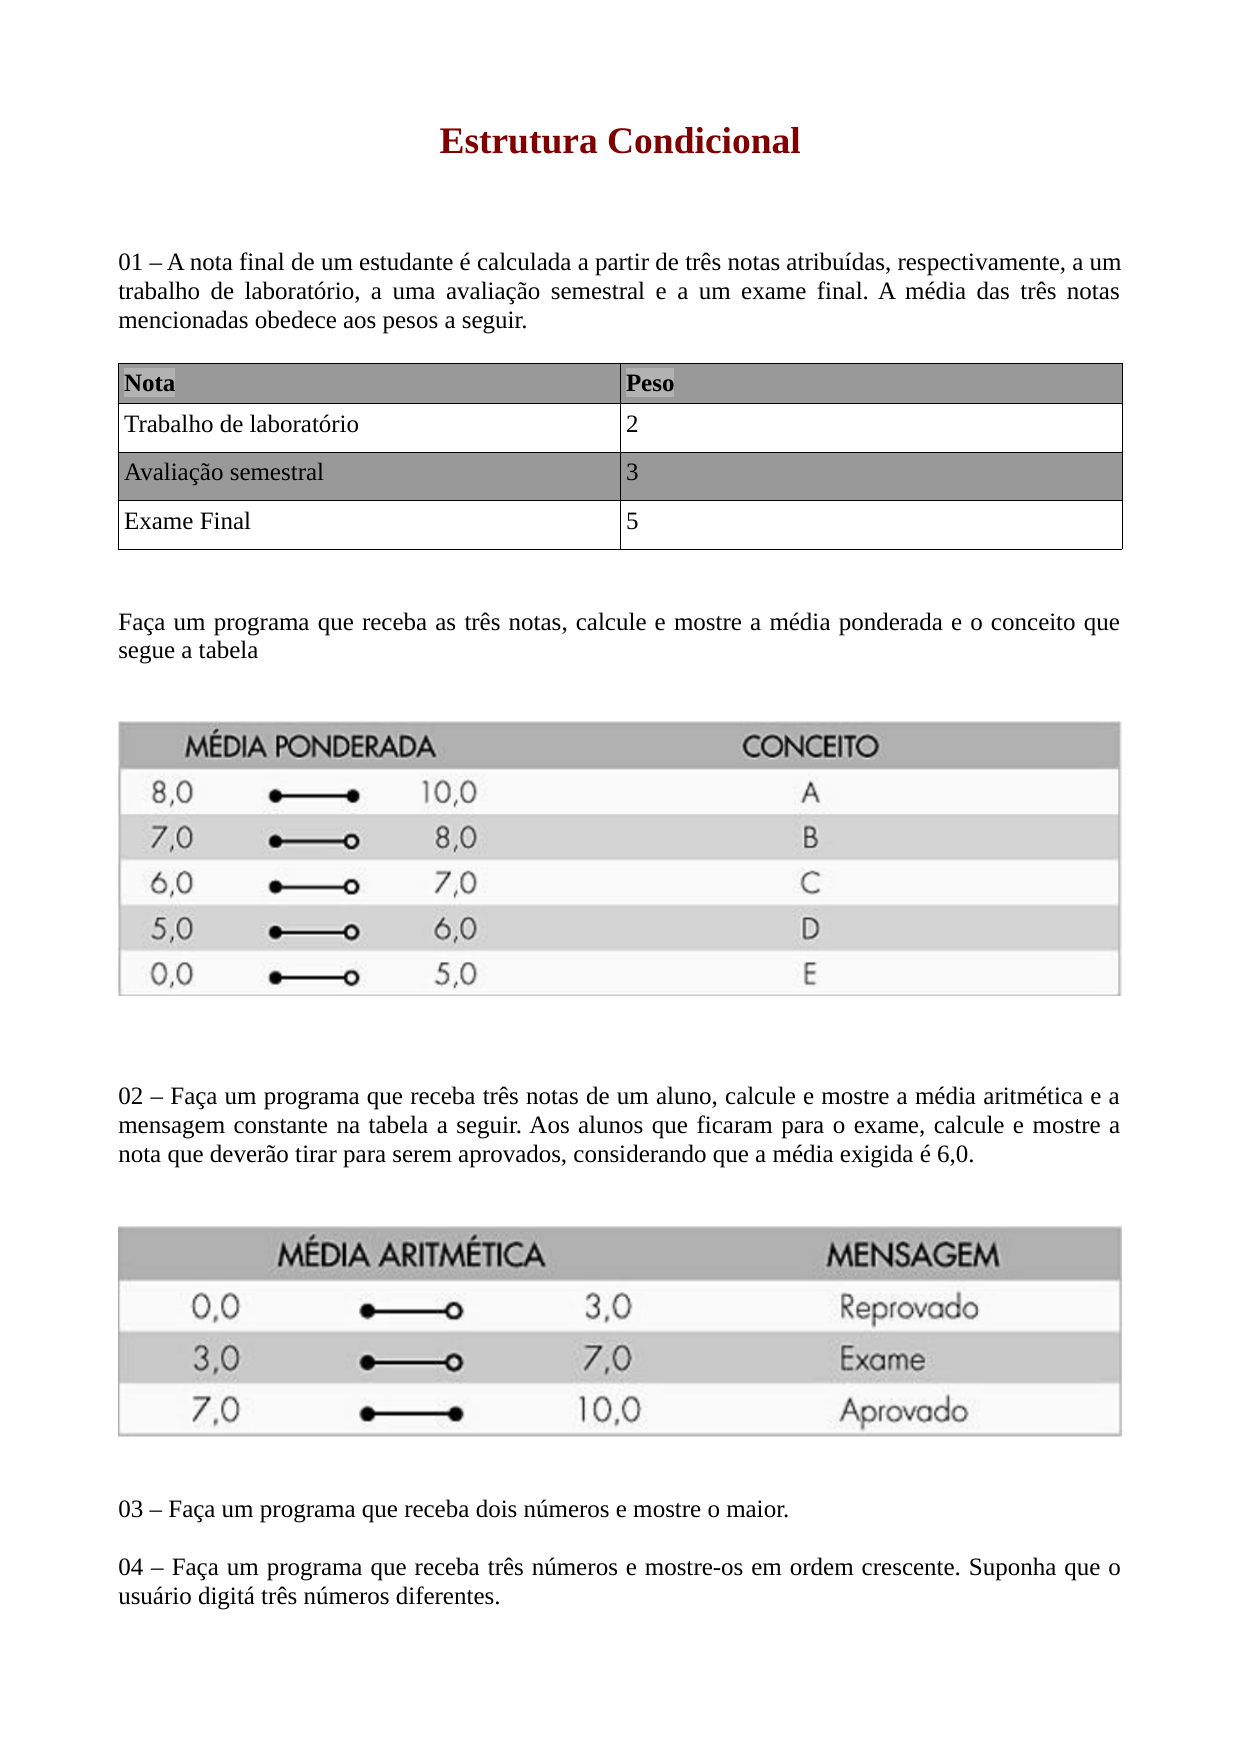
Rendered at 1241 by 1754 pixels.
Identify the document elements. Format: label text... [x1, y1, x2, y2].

text 03 – Faça um programa que receba dois números e mostre o maior. [118, 1494, 1122, 1523]
picture [118, 1225, 1123, 1437]
text 02 – Faça um programa que receba três notas de um aluno, calcule e mostre a média aritmética e a mensagem constante na tabela a seguir. Aos alunos que ficaram para o exame, calcule e mostre a nota que deverão tirar para serem aprovados, considerando que a média exigida é 6,0. [118, 1081, 1122, 1168]
table_cell 3 [621, 453, 1122, 500]
table_cell Trabalho de laboratório [119, 404, 620, 452]
table_header Nota [119, 364, 620, 403]
picture [118, 721, 1123, 996]
table_cell 5 [621, 501, 1122, 549]
text 04 – Faça um programa que receba três números e mostre-os em ordem crescente. Suponha que o usuário digitá três números diferentes. [118, 1552, 1122, 1609]
table_header Peso [621, 364, 1122, 403]
table_cell Avaliação semestral [119, 453, 620, 500]
text Estrutura Condicional [118, 118, 1122, 161]
text Faça um programa que receba as três notas, calcule e mostre a média ponderada e o conceito que segue a tabela [118, 607, 1122, 664]
table_cell Exame Final [119, 501, 620, 549]
text 01 – A nota final de um estudante é calculada a partir de três notas atribuídas, respectivamente, a um trabalho de laboratório, a uma avaliação semestral e a um exame final. A média das três notas mencionadas obedece aos pesos a seguir. [118, 247, 1122, 334]
table_cell 2 [621, 404, 1122, 452]
